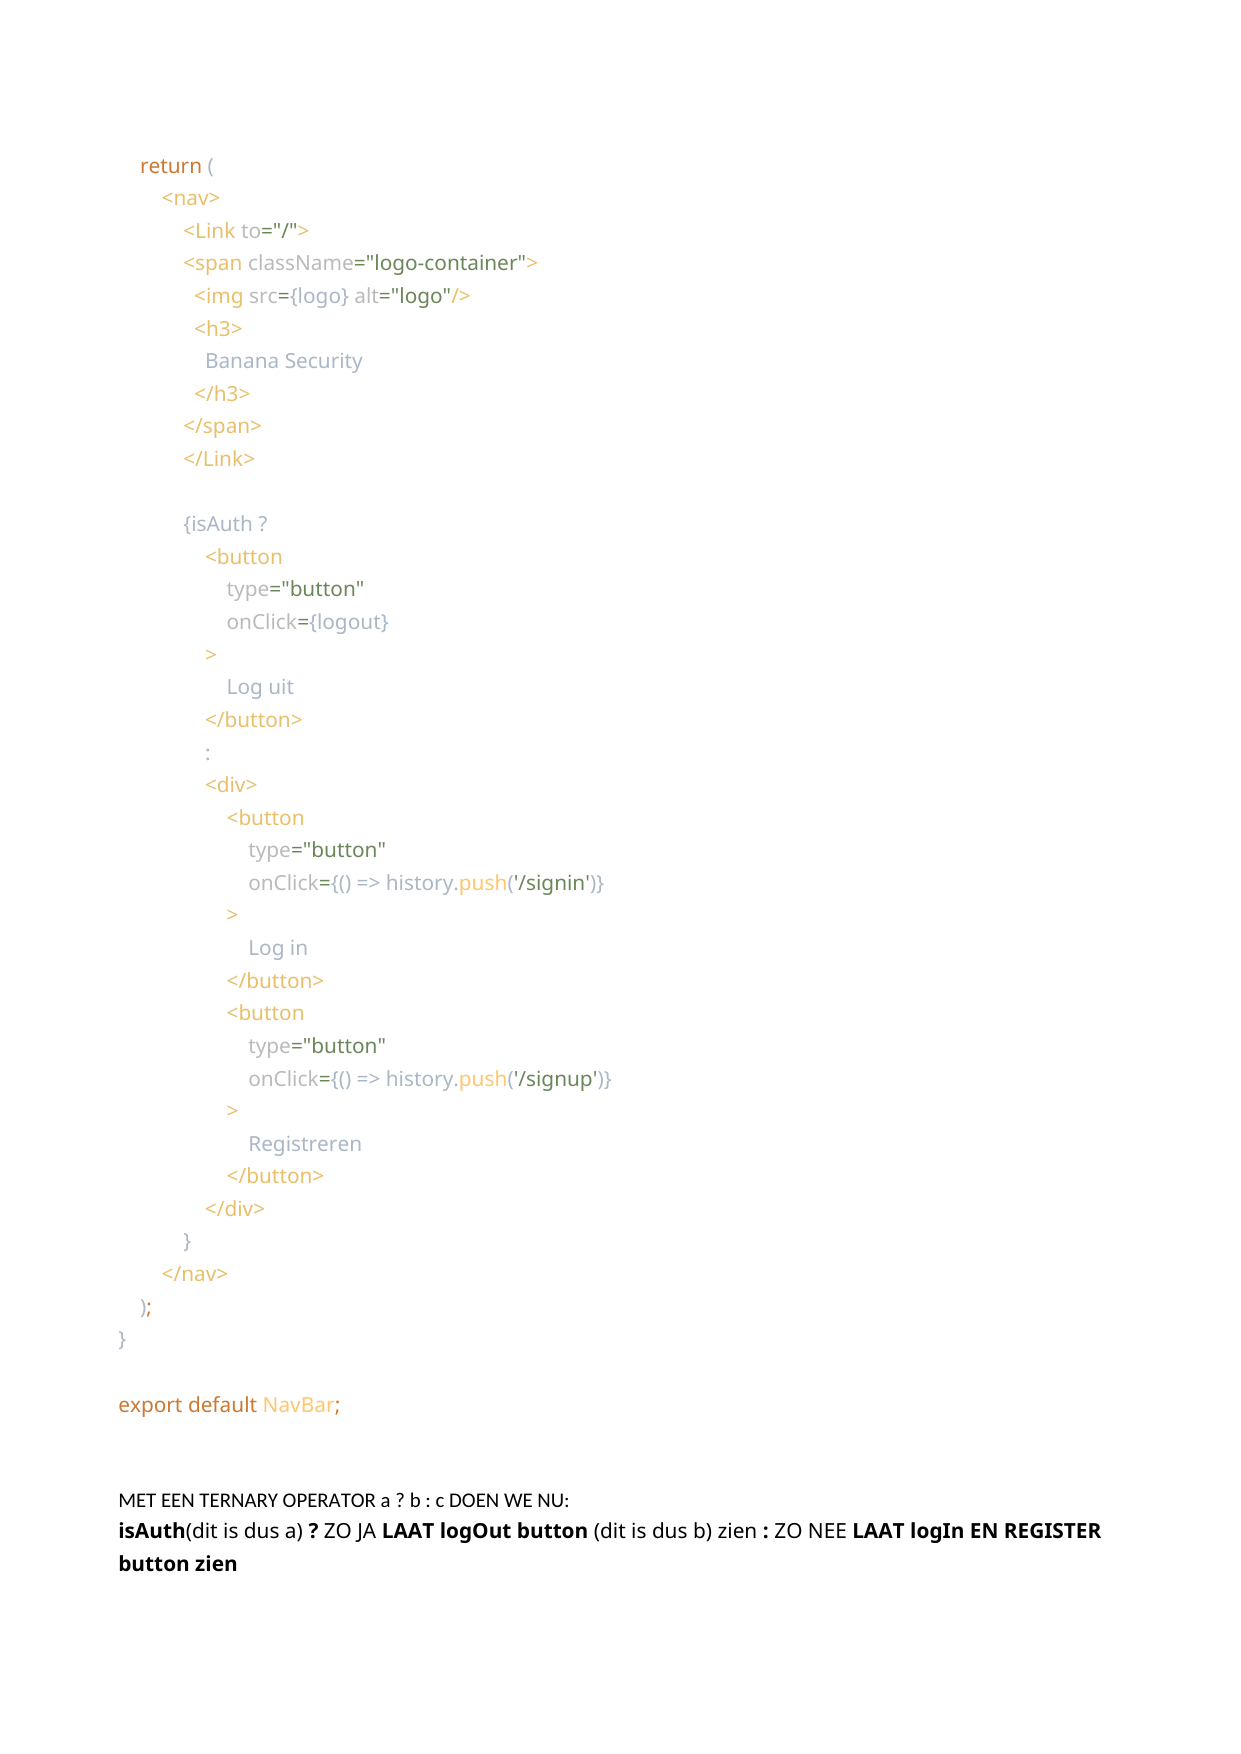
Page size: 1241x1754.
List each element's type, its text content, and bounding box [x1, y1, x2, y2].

text return ( <nav> <Link to="/"> <span className="logo-container"> <img src={logo} alt="logo"/> <h3> Banana Security </h3> </span> </Link> {isAuth ? <button type="button" onClick={logout} > Log uit </button> : <div> <button type="button" onClick={() => history.push('/signin')} > Log in </button> <button type="button" onClick={() => history.push('/signup')} > Registreren </button> </div> } </nav> ); } export default NavBar; MET EEN TERNARY OPERATOR a ? b : c DOEN WE NU: isAuth(dit is dus a) ? ZO JA LAAT logOut button (dit is dus b) zien : ZO NEE LAAT logIn EN REGISTER button zien [118, 118, 1122, 1607]
